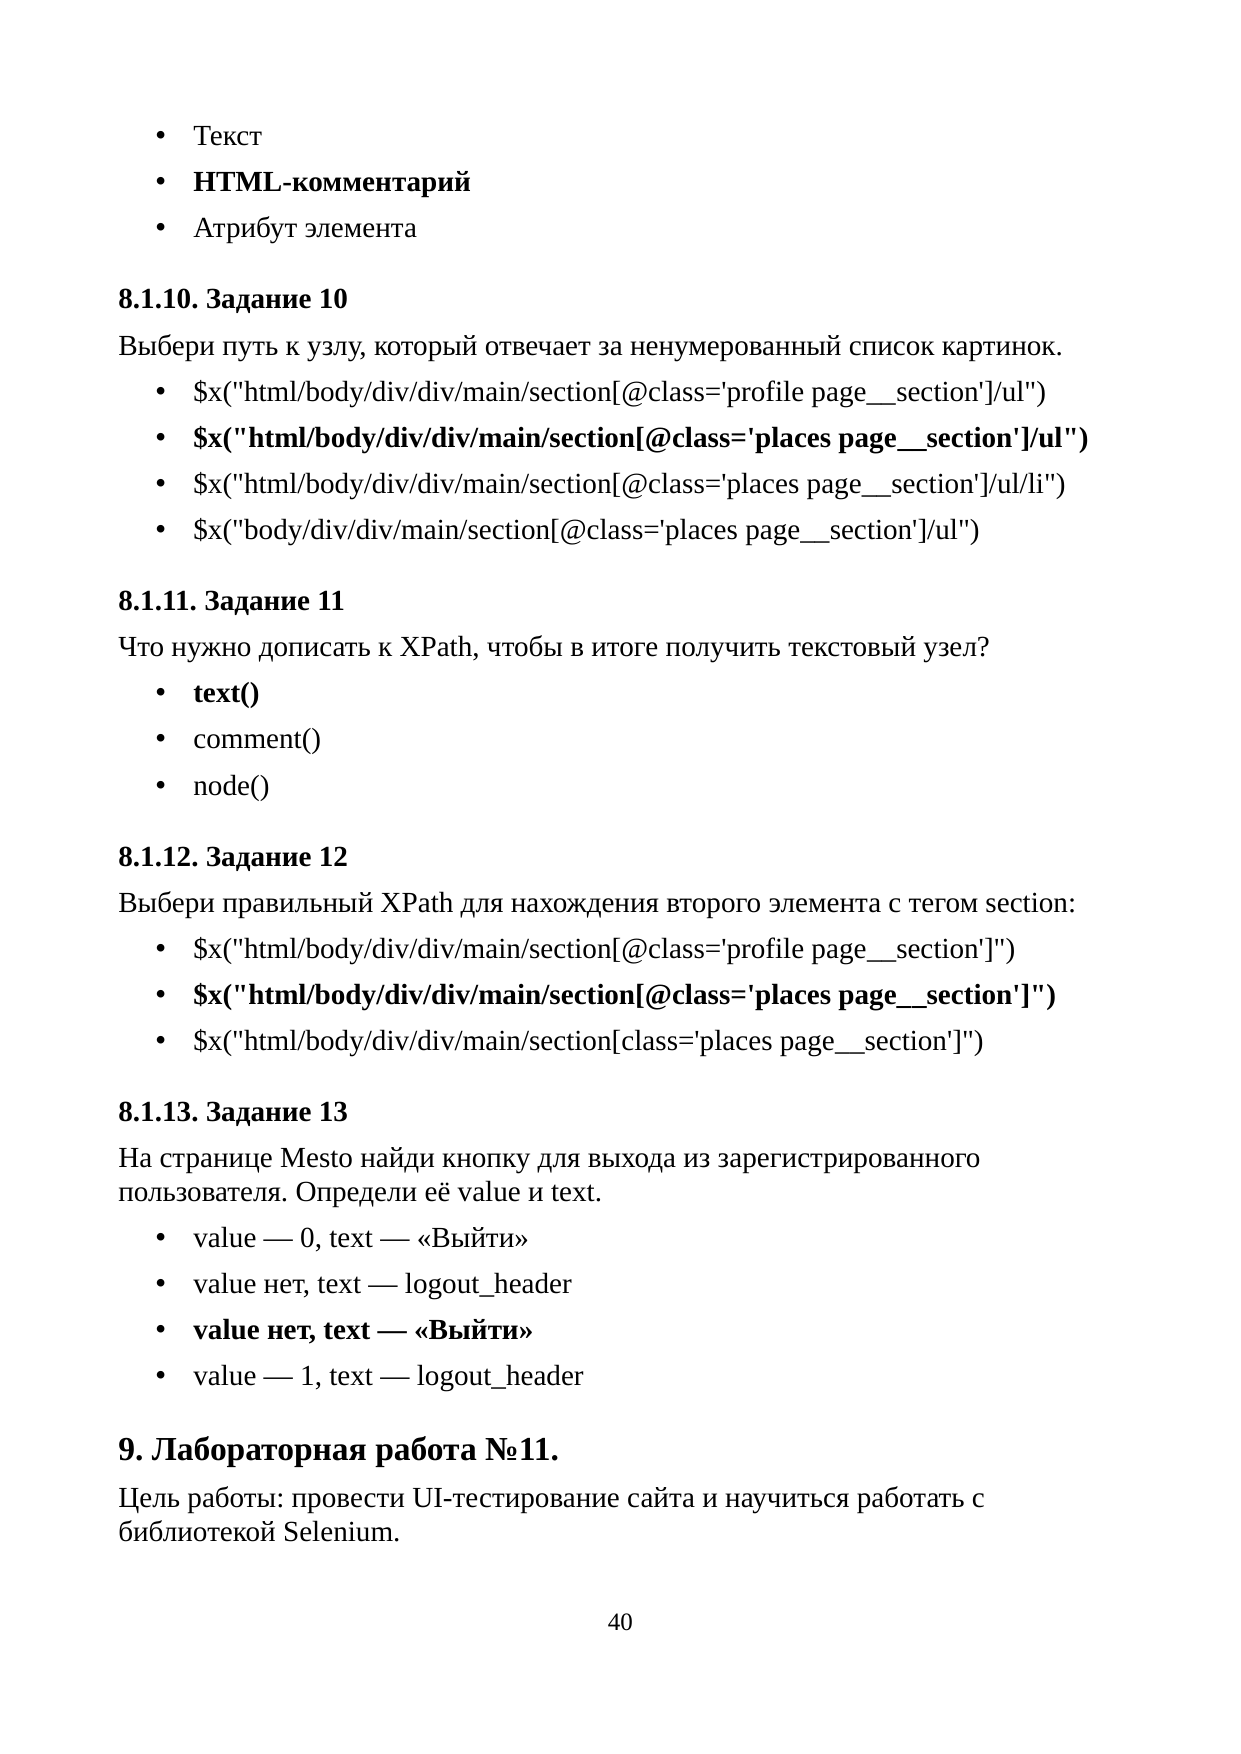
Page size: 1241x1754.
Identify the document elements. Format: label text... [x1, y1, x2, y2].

subtitle Задание 11 [118, 583, 1122, 617]
subtitle Задание 12 [118, 839, 1122, 872]
list text() [156, 675, 1122, 709]
list $x("html/body/div/div/main/section[@class='profile page__​section']/ul") [156, 374, 1122, 407]
list value — 1, text — logou​t​_header [156, 1358, 1122, 1392]
list $x("body/div/div/main/section[@class='places page__​section']/ul") [156, 512, 1122, 546]
subtitle Лабораторная работа №11. [118, 1429, 1122, 1468]
list Атрибут элемента [156, 210, 1122, 244]
text Что нужно дописать к XPath, чтобы в итоге получить текстовый узел? [118, 629, 1122, 663]
list $x("html/body/div/div/main/section[@class='places page_​_section']") [156, 977, 1122, 1011]
text Цель работы: провести UI-тестирование сайта и научиться работать с библиотекой Selenium. [118, 1481, 1122, 1548]
list $x("html/body/div/div/main/section[@class='places page__​section']/ul/li") [156, 466, 1122, 499]
list node() [156, 768, 1122, 801]
list Текст [156, 118, 1122, 152]
subtitle Задание 10 [118, 282, 1122, 315]
list comment() [156, 721, 1122, 755]
list $x("html/body/div/div/main/section[class='places page_​_section']") [156, 1023, 1122, 1057]
list value — 0, text — «Выйти» [156, 1220, 1122, 1253]
list $x("html/body/div/div/main/section[@class='profile page​_​_section']") [156, 931, 1122, 964]
list HTML-комментарий [156, 164, 1122, 198]
list value нет, text — logou​t​_header [156, 1266, 1122, 1300]
text Выбери правильный XPath для нахождения второго элемента с тегом section: [118, 885, 1122, 918]
text Выбери путь к узлу, который отвечает за ненумерованный список картинок. [118, 328, 1122, 361]
list $x("html/body/div/div/main/section[@class='places page​_​_section']/ul") [156, 420, 1122, 453]
list value нет, text — «Выйти» [156, 1312, 1122, 1346]
subtitle Задание 13 [118, 1094, 1122, 1128]
text На странице Mesto найди кнопку для выхода из зарегистрированного пользователя. Определи её value и text. [118, 1140, 1122, 1207]
